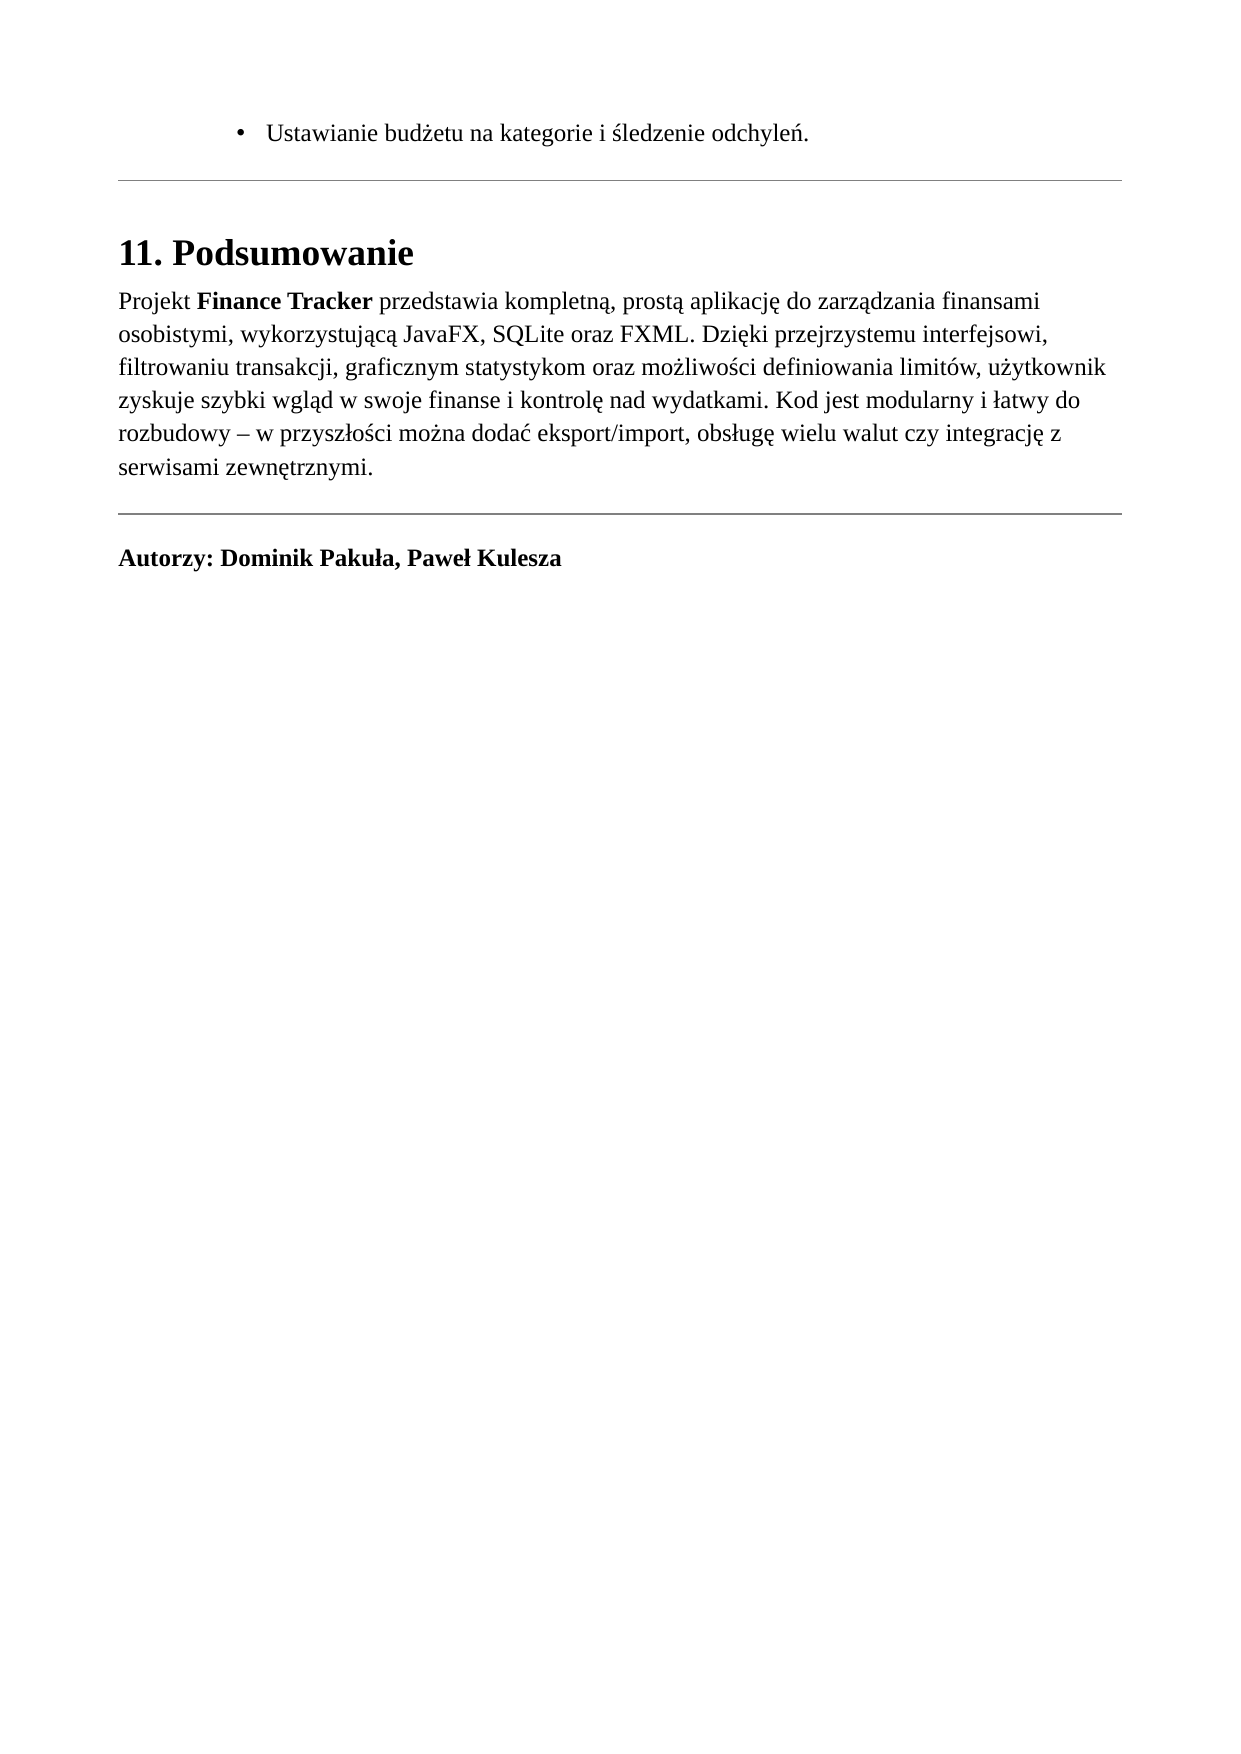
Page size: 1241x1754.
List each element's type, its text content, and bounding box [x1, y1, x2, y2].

text Autorzy: Dominik Pakuła, Paweł Kulesza [118, 543, 1122, 572]
text Projekt Finance Tracker przedstawia kompletną, prostą aplikację do zarządzania finansami osobistymi, wykorzystującą JavaFX, SQLite oraz FXML. Dzięki przejrzystemu interfejsowi, filtrowaniu transakcji, graficznym statystykom oraz możliwości definiowania limitów, użytkownik zyskuje szybki wgląd w swoje finanse i kontrolę nad wydatkami. Kod jest modularny i łatwy do rozbudowy – w przyszłości można dodać eksport/import, obsługę wielu walut czy integrację z serwisami zewnętrznymi. [118, 286, 1122, 480]
subtitle 11. Podsumowanie [118, 231, 1122, 274]
list Ustawianie budżetu na kategorie i śledzenie odchyleń. [236, 118, 1122, 147]
